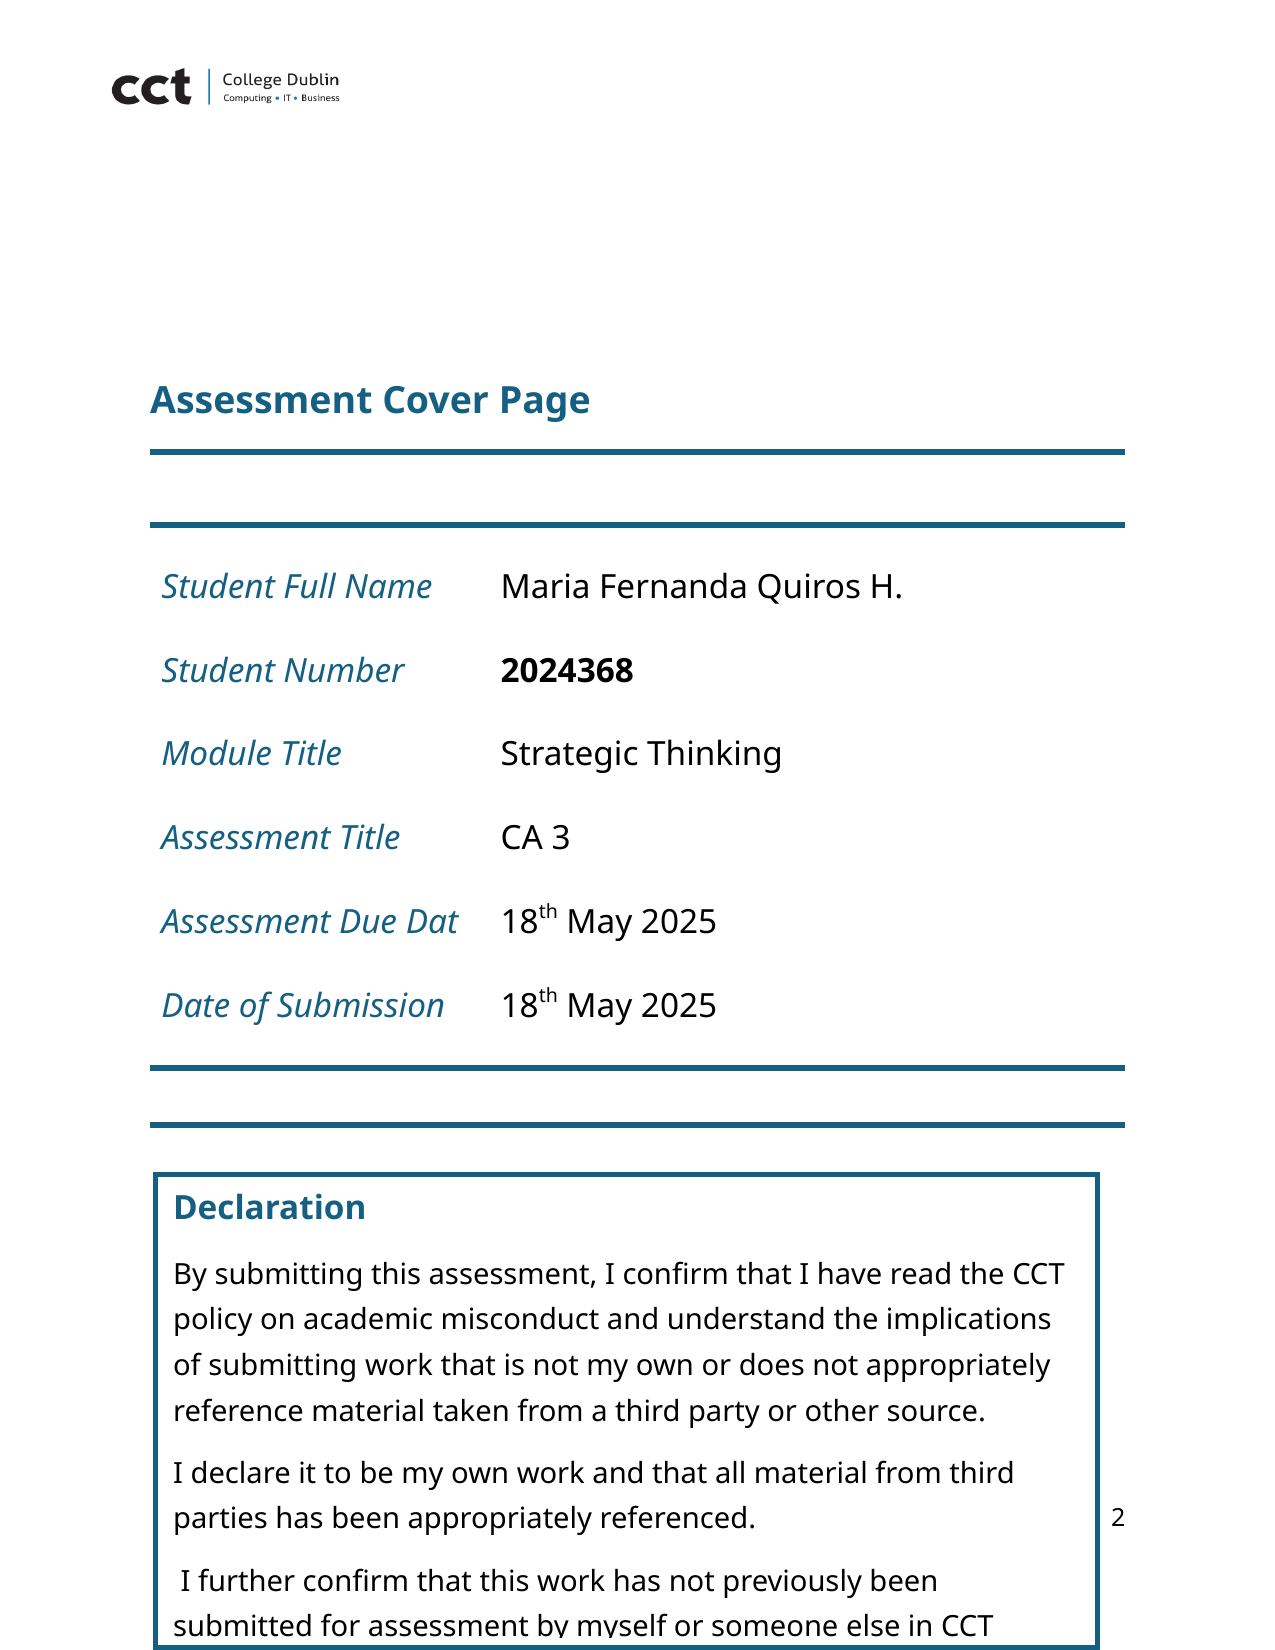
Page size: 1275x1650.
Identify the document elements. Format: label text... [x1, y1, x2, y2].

table_header Maria Fernanda Quiros H. [489, 563, 1089, 646]
table_cell 2024368 [489, 646, 1089, 730]
table_header Student Full Name [150, 563, 489, 646]
table_cell 18th May 2025 [489, 981, 1089, 1065]
text Assessment Cover Page [150, 373, 1125, 424]
table_cell CA 3 [489, 814, 1089, 898]
table_cell Assessment Due Dat [150, 898, 489, 981]
table_cell Assessment Title [150, 814, 489, 898]
table_cell Strategic Thinking [489, 730, 1089, 814]
text By submitting this assessment, I confirm that I have read the CCT policy on academic misconduct and understand the implications of submitting work that is not my own or does not appropriately reference material taken from a third party or other source. [173, 1253, 1080, 1429]
table_cell Module Title [150, 730, 489, 814]
table_cell Date of Submission [150, 981, 489, 1065]
text Declaration [173, 1184, 1080, 1229]
table_cell Student Number [150, 646, 489, 730]
table_cell 18th May 2025 [489, 898, 1089, 981]
text I declare it to be my own work and that all material from third parties has been appropriately referenced. [173, 1452, 1080, 1537]
text I further confirm that this work has not previously been submitted for assessment by myself or someone else in CCT College Dublin or any other higher education institution. [173, 1560, 1080, 1638]
